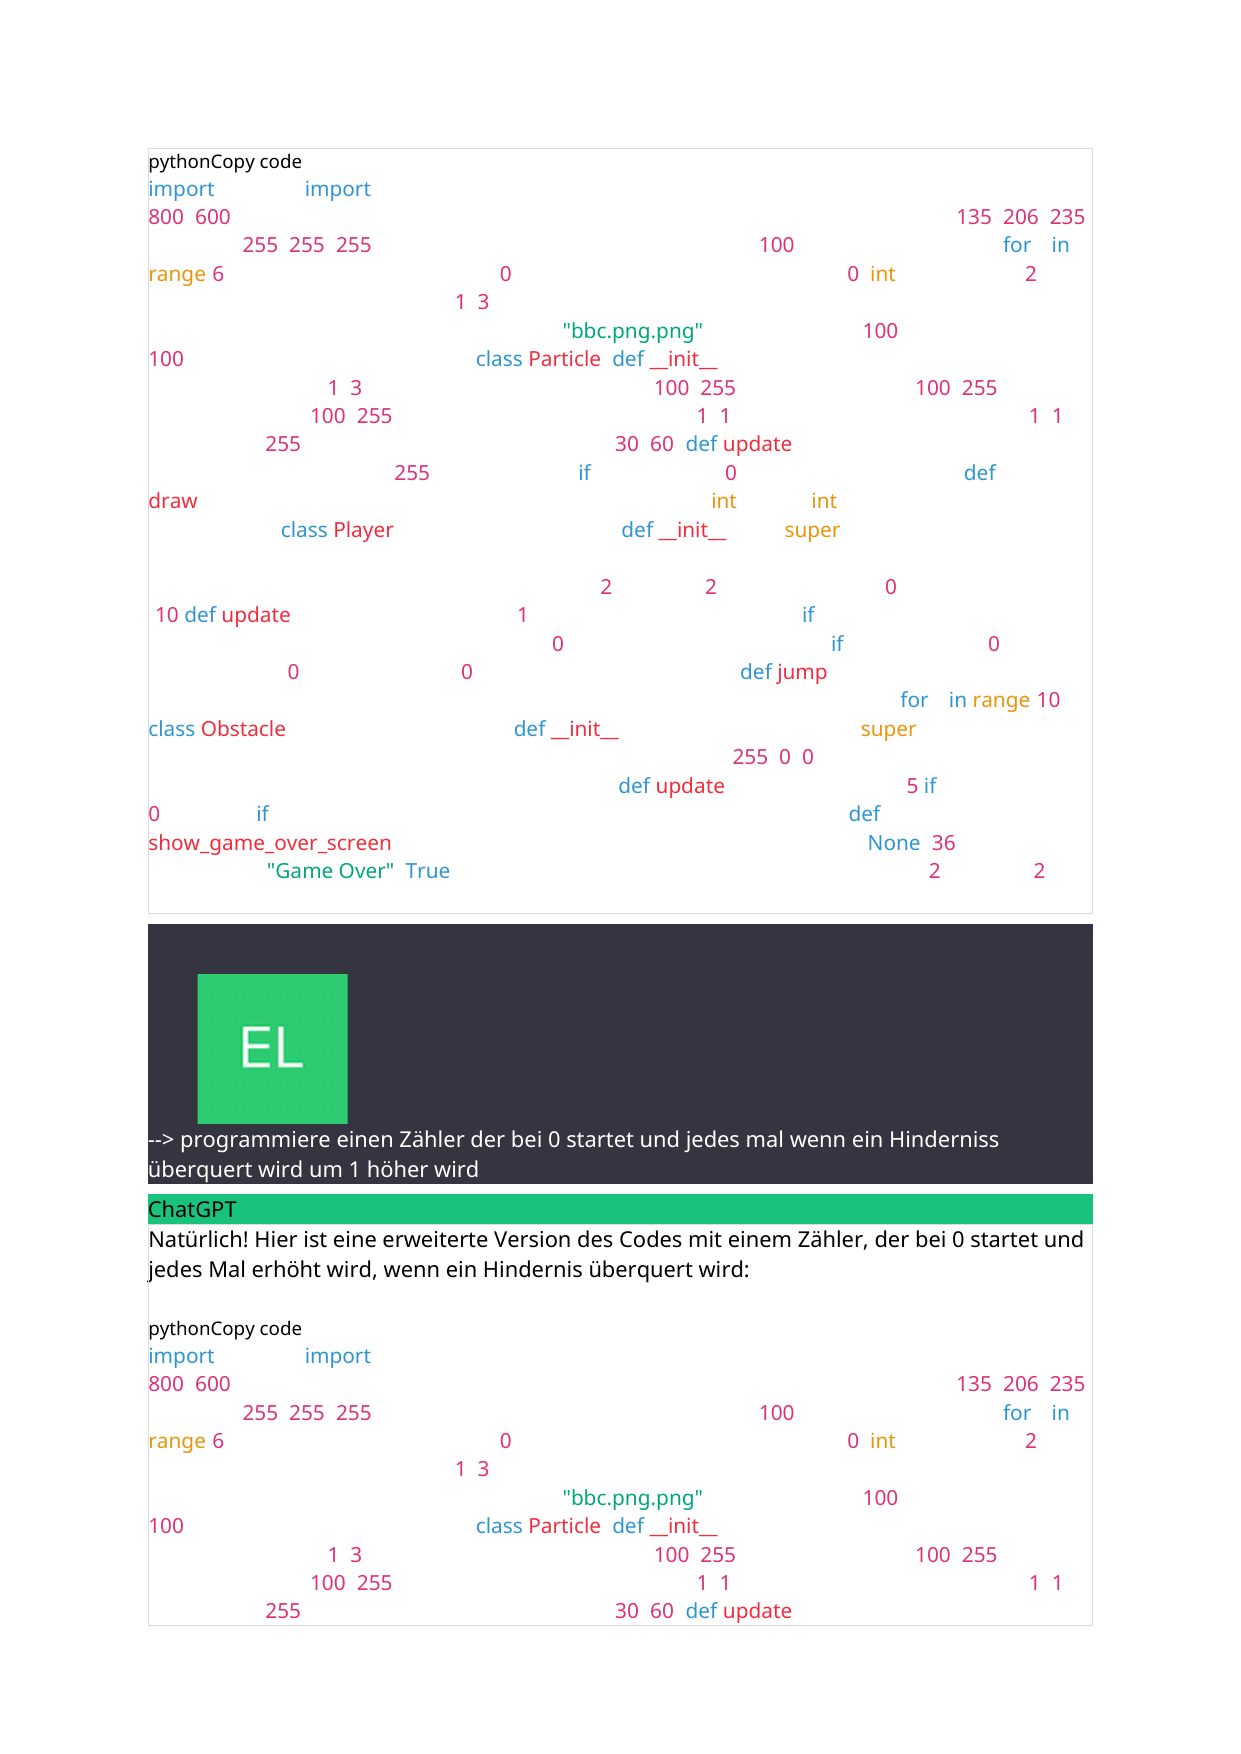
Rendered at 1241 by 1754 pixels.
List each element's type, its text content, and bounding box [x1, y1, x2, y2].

text --> programmiere einen Zähler der bei 0 startet und jedes mal wenn ein Hinderniss überquert wird um 1 höher wird [148, 1124, 1093, 1184]
text pythonCopy code [149, 149, 1092, 173]
text ChatGPT [148, 1194, 1093, 1224]
text Natürlich! Hier ist eine erweiterte Version des Codes mit einem Zähler, der bei 0 startet und jedes Mal erhöht wird, wenn ein Hindernis überquert wird: [149, 1225, 1092, 1284]
text import pygame import random # Initialisierung pygame.init() # Bildschirmgröße width, height = 800, 600 screen = pygame.display.set_mode((width, height)) # Farben SKY_BLUE = (135, 206, 235) WHITE = (255, 255, 255) # Himmel Größe sky_height = height - 100 # Wolken clouds = [] for _ in range(6): cloud_x = random.randint(0, width) cloud_y = random.randint(0, int(sky_height / 2)) cloud_speed = random.randint(1, 3) clouds.append([cloud_x, cloud_y, cloud_speed]) # Spielfigur laden player_image = pygame.image.load("bbc.png.png") player_width = 100 player_height = 100 # Partikel-Effekt particles = [] class Particle: def __init__(self, x, y): self.x = x self.y = y self.size = random.randint(1, 3) self.color = (random.randint(100, 255), random.randint(100, 255), random.randint(100, 255)) self.vel_x = random.uniform(-1, 1) self.vel_y = random.uniform(-1, 1) self.alpha = 255 self.duration = random.randint(30, 60) def update(self): self.x += self.vel_x self.y [149, 1340, 1092, 1625]
text import pygame import random # Initialisierung pygame.init() # Bildschirmgröße width, height = 800, 600 screen = pygame.display.set_mode((width, height)) # Farben SKY_BLUE = (135, 206, 235) WHITE = (255, 255, 255) # Himmel Größe sky_height = height - 100 # Wolken clouds = [] for _ in range(6): cloud_x = random.randint(0, width) cloud_y = random.randint(0, int(sky_height / 2)) cloud_speed = random.randint(1, 3) clouds.append([cloud_x, cloud_y, cloud_speed]) # Spielfigur laden player_image = pygame.image.load("bbc.png.png") player_width = 100 player_height = 100 # Partikel-Effekt particles = [] class Particle: def __init__(self, x, y): self.x = x self.y = y self.size = random.randint(1, 3) self.color = (random.randint(100, 255), random.randint(100, 255), random.randint(100, 255)) self.vel_x = random.uniform(-1, 1) self.vel_y = random.uniform(-1, 1) self.alpha = 255 self.duration = random.randint(30, 60) def update(self): self.x += self.vel_x self.y += self.vel_y self.alpha -= 255 / self.duration if self.alpha <= 0: particles.remove(self) def draw(self, screen): pygame.draw.circle(screen, self.color, (int(self.x), int(self.y)), self.size) # Spielerklasse class Player(pygame.sprite.Sprite): def __init__(self): super().__init__() self.image = pygame.transform.scale(player_image, (player_width, player_height)) self.rect = self.image.get_rect() self.rect.center = (width / 2, height / 2) self.y_velocity = 0 self.jump_power = -10 def update(self): self.y_velocity += 1 self.rect.y += self.y_velocity if self.rect.bottom > height: self.rect.bottom = height self.y_velocity = 0 show_game_over_screen() if self.rect.top < 0: self.rect.top = 0 self.y_velocity = 0 show_game_over_screen() def jump(self): self.y_velocity = self.jump_power particles.extend([Particle(self.rect.centerx, self.rect.centery) for _ in range(10)]) class Obstacle(pygame.sprite.Sprite): def __init__(self, x, y, width, height): super().__init__() self.image = pygame.Surface((width, height)) self.image.fill((255, 0, 0)) self.rect = self.image.get_rect() self.rect.x = x self.rect.y = y def update(self): self.rect.x -= 5 if self.rect.right < 0: self.kill() if self.rect.colliderect(player.rect): show_game_over_screen() def show_game_over_screen(): screen.fill(SKY_BLUE) font = pygame.font.Font(None, 36) text = font.render("Game Over", True, WHITE) text_rect = text.get_rect(center=(width / 2, height / 2)) screen [149, 173, 1092, 913]
text pythonCopy code [149, 1315, 1092, 1340]
